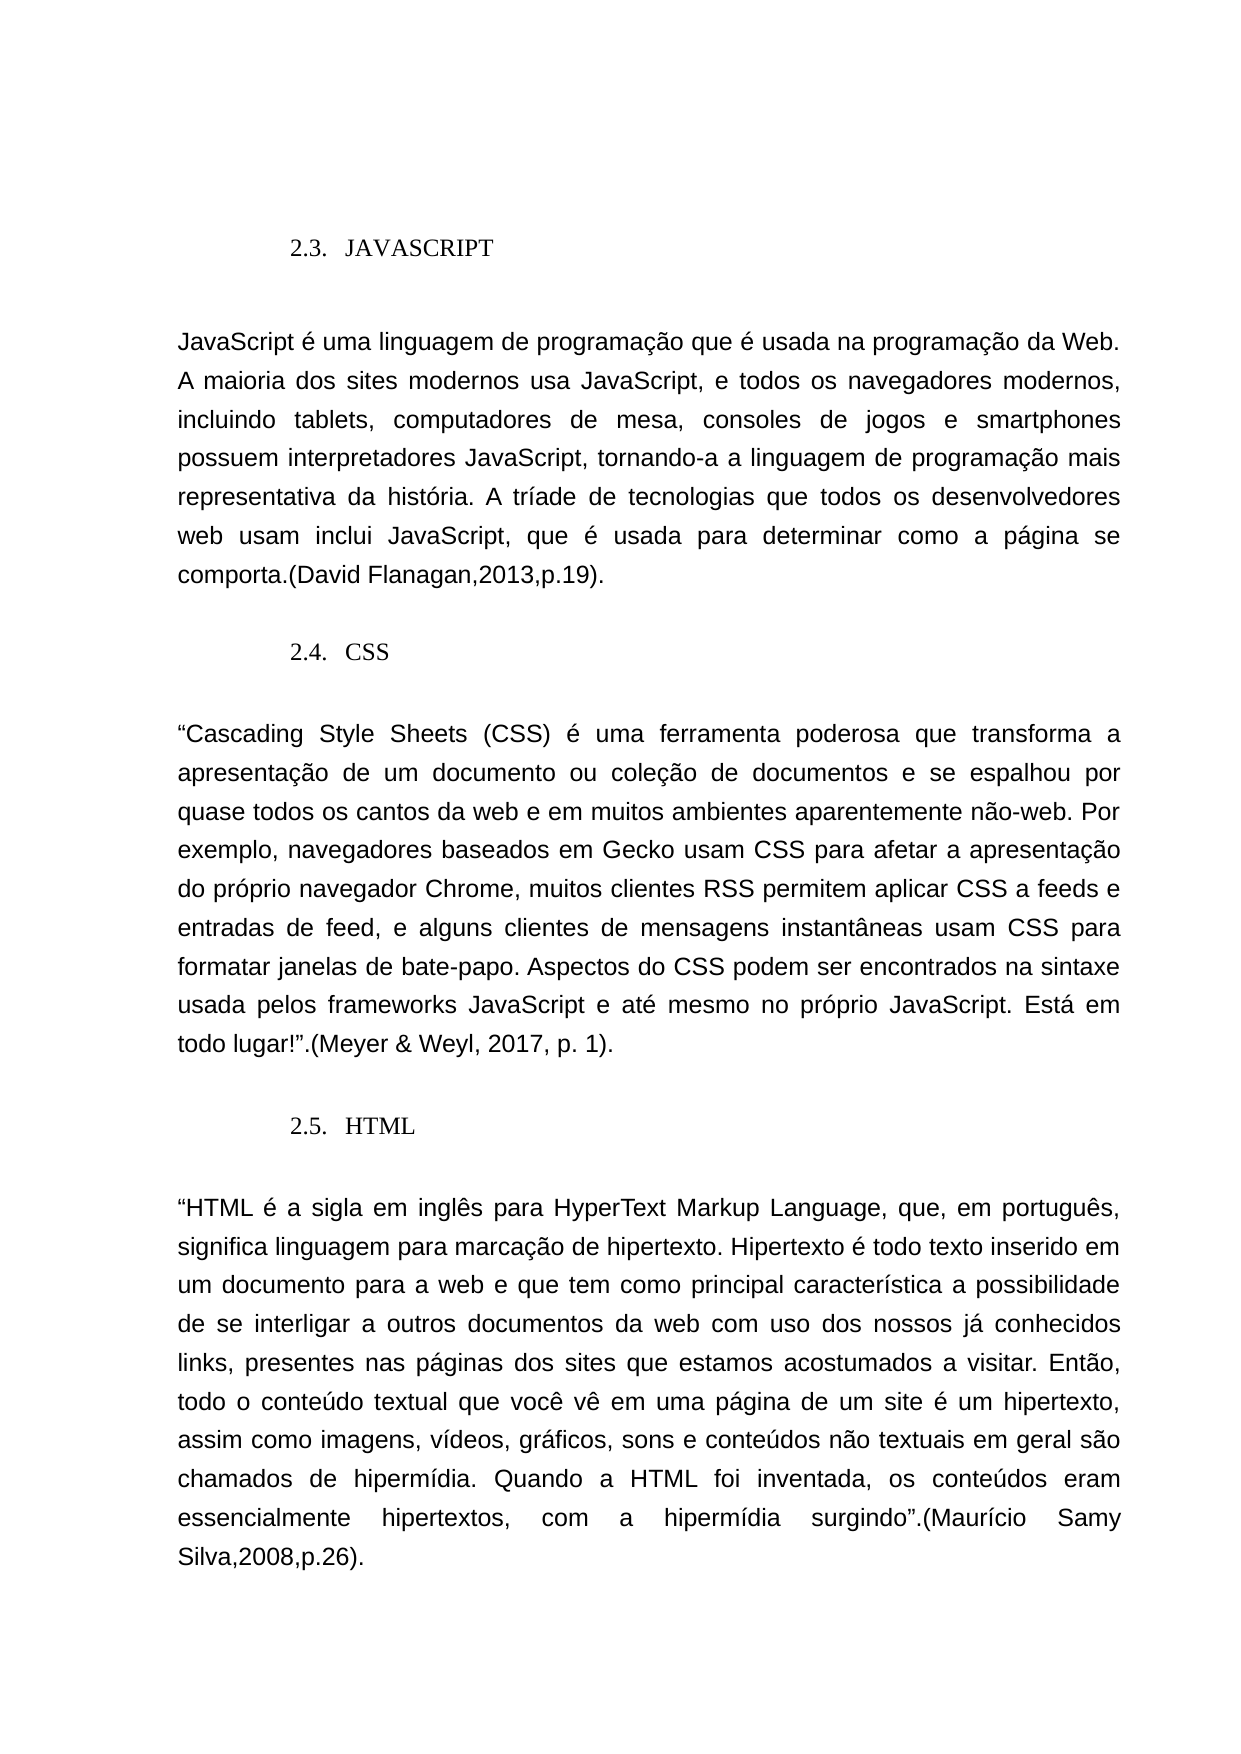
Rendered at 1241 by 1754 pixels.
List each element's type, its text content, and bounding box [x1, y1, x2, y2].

text “HTML é a sigla em inglês para HyperText Markup Language, que, em português, significa linguagem para marcação de hipertexto. Hipertexto é todo texto inserido em um documento para a web e que tem como principal característica a possibilidade de se interligar a outros documentos da web com uso dos nossos já conhecidos links, presentes nas páginas dos sites que estamos acostumados a visitar. Então, todo o conteúdo textual que você vê em uma página de um site é um hipertexto, assim como imagens, vídeos, gráficos, sons e conteúdos não textuais em geral são chamados de hipermídia. Quando a HTML foi inventada, os conteúdos eram essencialmente hipertextos, com a hipermídia surgindo”.(Maurício Samy Silva,2008,p.26). [177, 1193, 1122, 1570]
list Javascript [290, 233, 1122, 262]
text “Cascading Style Sheets (CSS) é uma ferramenta poderosa que transforma a apresentação de um documento ou coleção de documentos e se espalhou por quase todos os cantos da web e em muitos ambientes aparentemente não-web. Por exemplo, navegadores baseados em Gecko usam CSS para afetar a apresentação do próprio navegador Chrome, muitos clientes RSS permitem aplicar CSS a feeds e entradas de feed, e alguns clientes de mensagens instantâneas usam CSS para formatar janelas de bate-papo. Aspectos do CSS podem ser encontrados na sintaxe usada pelos frameworks JavaScript e até mesmo no próprio JavaScript. Está em todo lugar!”.(Meyer & Weyl, 2017, p. 1). [177, 719, 1122, 1058]
text JavaScript é uma linguagem de programação que é usada na programação da Web. A maioria dos sites modernos usa JavaScript, e todos os navegadores modernos, incluindo tablets, computadores de mesa, consoles de jogos e smartphones possuem interpretadores JavaScript, tornando-a a linguagem de programação mais representativa da história. A tríade de tecnologias que todos os desenvolvedores web usam inclui JavaScript, que é usada para determinar como a página se comporta.(David Flanagan,2013,p.19). [177, 327, 1122, 588]
list CSS [290, 637, 1122, 666]
list Html [290, 1111, 1122, 1140]
